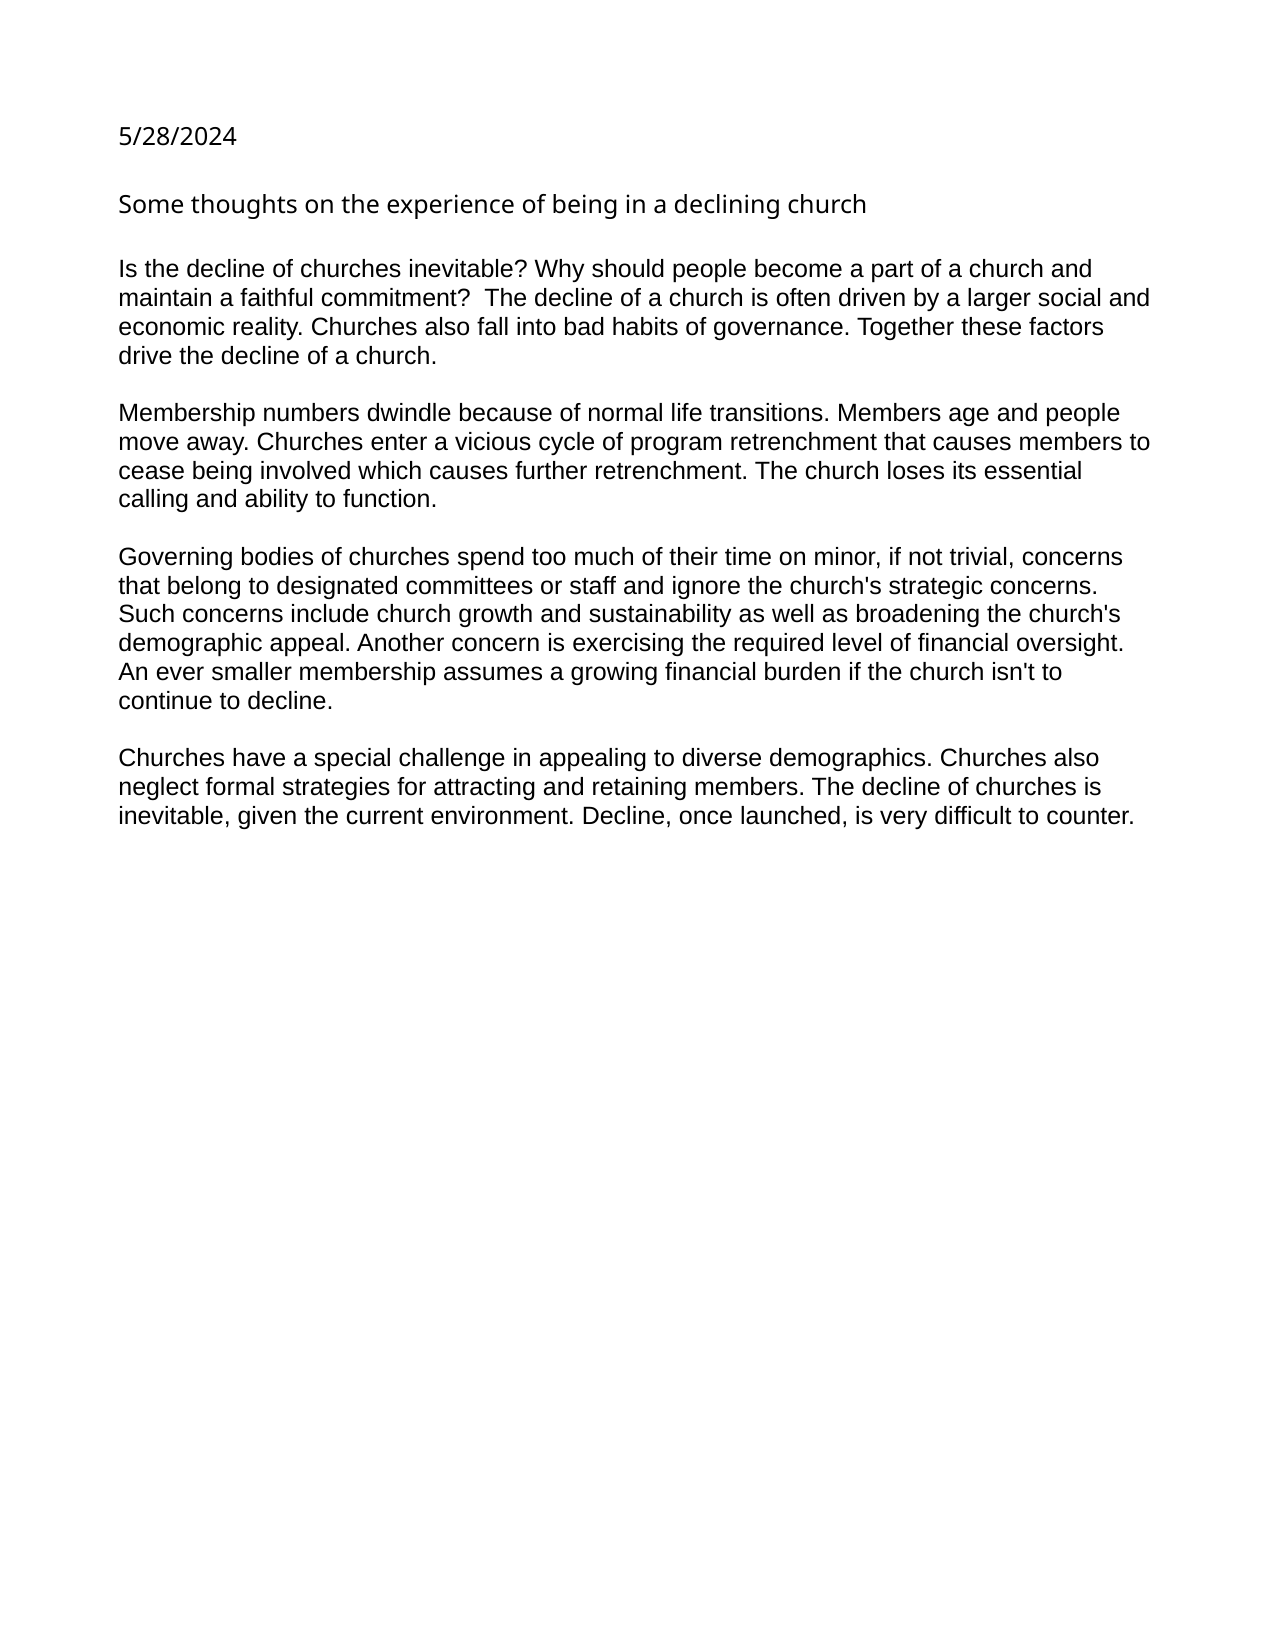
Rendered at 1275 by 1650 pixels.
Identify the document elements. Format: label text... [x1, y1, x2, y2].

text Churches have a special challenge in appealing to diverse demographics. Churches also neglect formal strategies for attracting and retaining members. The decline of churches is inevitable, given the current environment. Decline, once launched, is very difficult to counter. [118, 743, 1157, 829]
text Membership numbers dwindle because of normal life transitions. Members age and people move away. Churches enter a vicious cycle of program retrenchment that causes members to cease being involved which causes further retrenchment. The church loses its essential calling and ability to function. [118, 398, 1157, 513]
text Some thoughts on the experience of being in a declining church [118, 186, 1157, 220]
text 5/28/2024 [118, 118, 1157, 152]
text Governing bodies of churches spend too much of their time on minor, if not trivial, concerns that belong to designated committees or staff and ignore the church's strategic concerns. Such concerns include church growth and sustainability as well as broadening the church's demographic appeal. Another concern is exercising the required level of financial oversight. [118, 542, 1157, 657]
text An ever smaller membership assumes a growing financial burden if the church isn't to continue to decline. [118, 657, 1157, 714]
text Is the decline of churches inevitable? Why should people become a part of a church and maintain a faithful commitment? The decline of a church is often driven by a larger social and economic reality. Churches also fall into bad habits of governance. Together these factors drive the decline of a church. [118, 254, 1157, 369]
